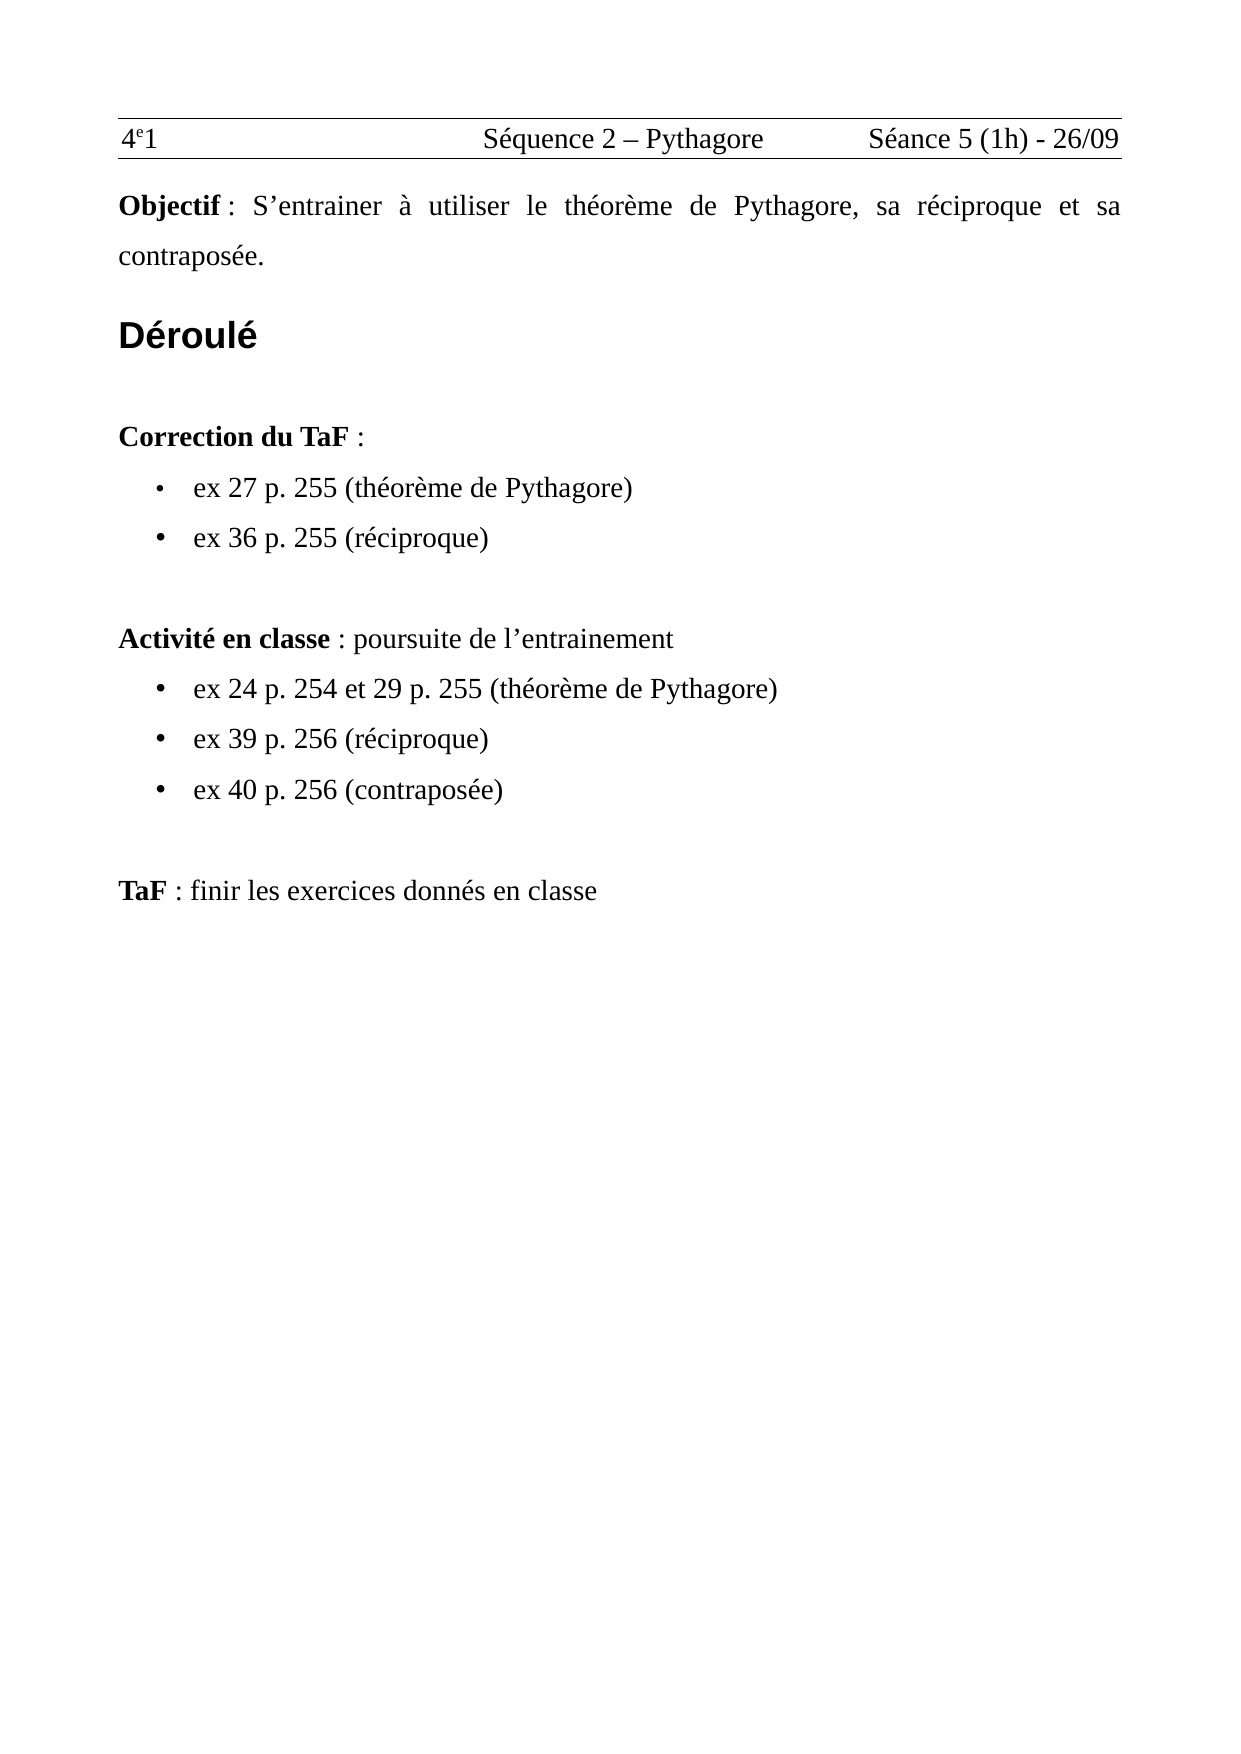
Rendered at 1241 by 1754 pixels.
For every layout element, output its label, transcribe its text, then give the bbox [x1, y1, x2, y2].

text Activité en classe : poursuite de l’entrainement [118, 621, 1122, 654]
list ex 40 p. 256 (contraposée) [156, 772, 1122, 806]
list ex 39 p. 256 (réciproque) [156, 722, 1122, 755]
text Correction du TaF : [118, 419, 1122, 453]
list ex 24 p. 254 et 29 p. 255 (théorème de Pythagore) [156, 671, 1122, 705]
text TaF : finir les exercices donnés en classe [118, 873, 1122, 906]
list ex 27 p. 255 (théorème de Pythagore) [156, 470, 1122, 503]
list ex 36 p. 255 (réciproque) [156, 520, 1122, 554]
subtitle Déroulé [118, 313, 1122, 357]
text Objectif : S’entrainer à utiliser le théorème de Pythagore, sa réciproque et sa contraposée. [118, 188, 1122, 272]
